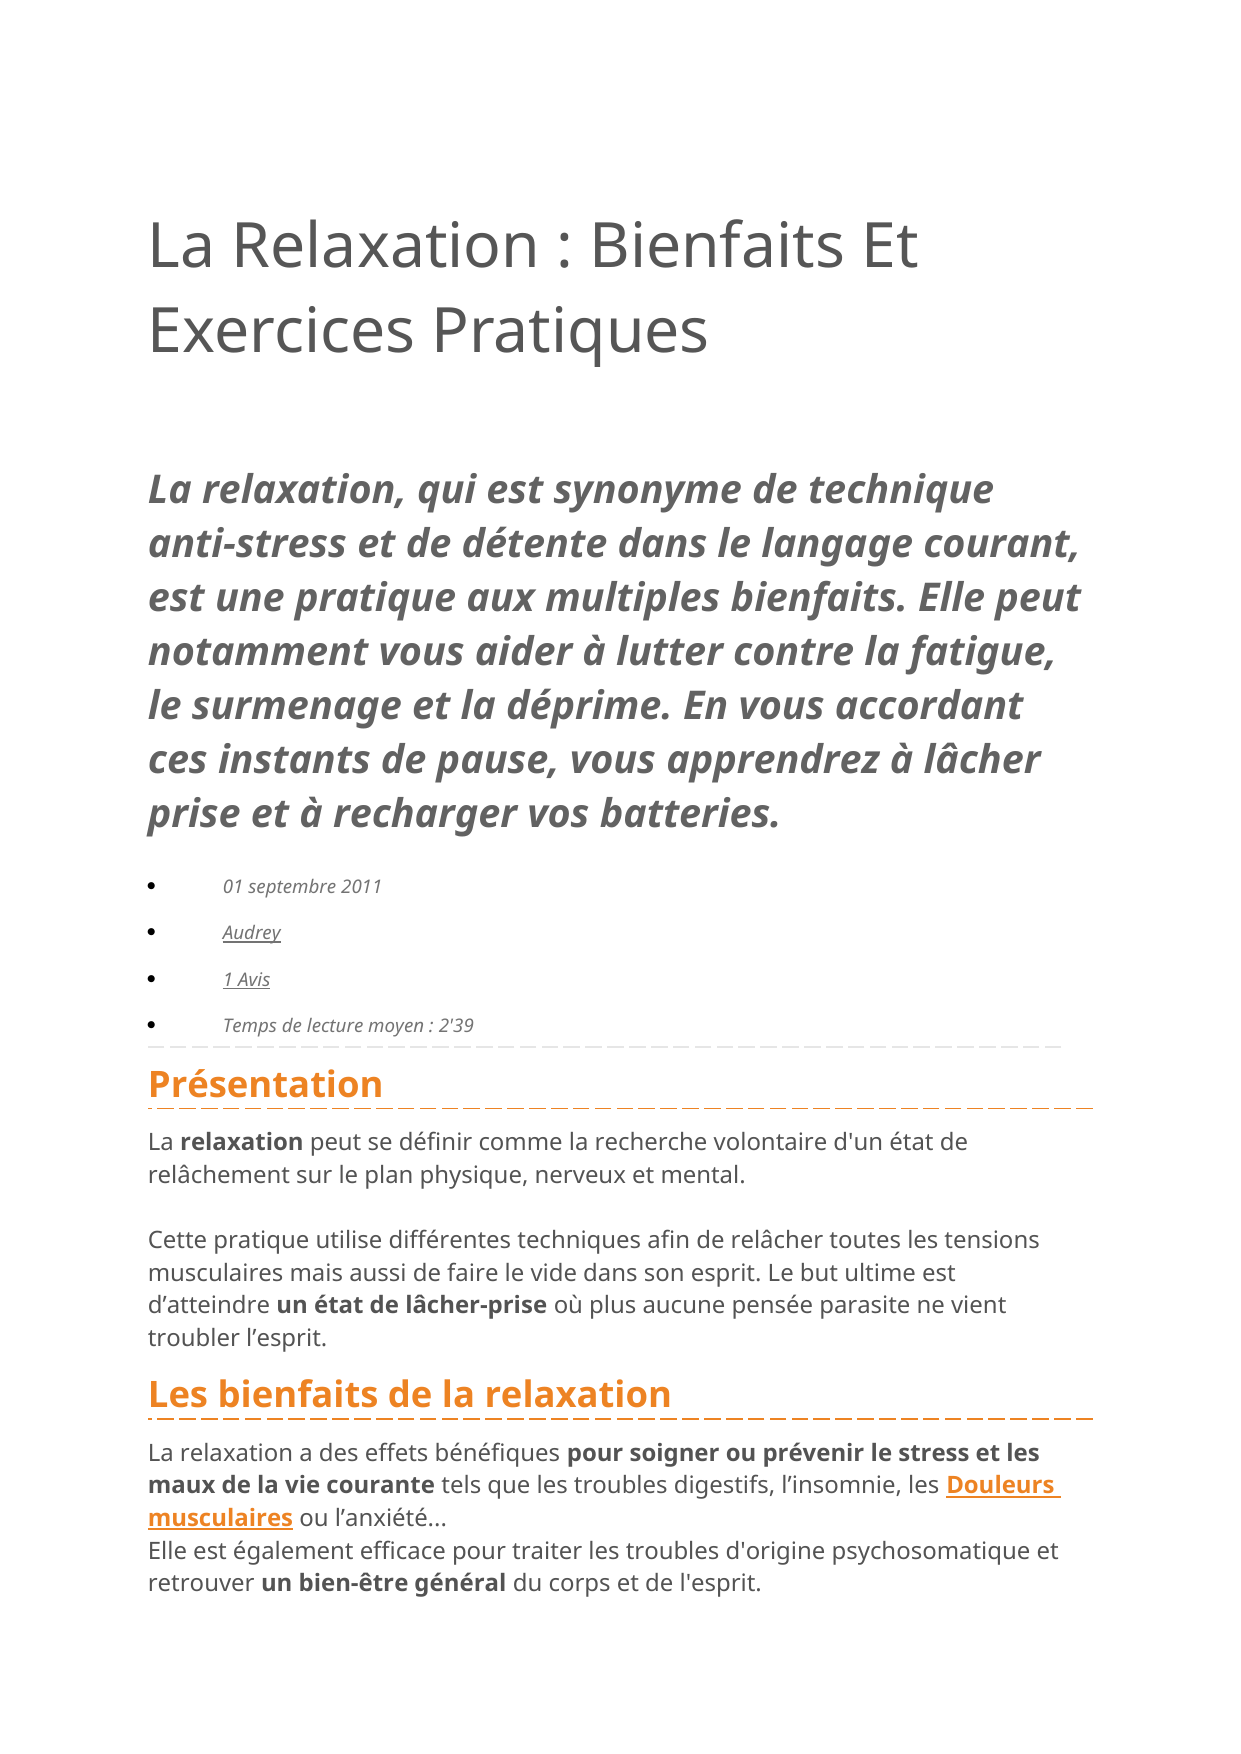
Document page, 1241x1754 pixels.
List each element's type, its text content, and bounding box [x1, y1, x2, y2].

subtitle Les bienfaits de la relaxation [148, 1369, 1093, 1420]
subtitle Présentation [148, 1058, 1093, 1109]
list 01 septembre 2011 [148, 873, 1061, 899]
list 1 Avis [148, 966, 1061, 991]
subtitle La Relaxation : Bienfaits Et Exercices Pratiques [148, 201, 1093, 371]
list Temps de lecture moyen : 2'39 [148, 1012, 1061, 1048]
text La relaxation peut se définir comme la recherche volontaire d'un état de relâchement sur le plan physique, nerveux et mental. Cette pratique utilise différentes techniques afin de relâcher toutes les tensions musculaires mais aussi de faire le vide dans son esprit. Le but ultime est d’atteindre un état de lâcher-prise où plus aucune pensée parasite ne vient troubler l’esprit. [148, 1125, 1093, 1353]
subtitle La relaxation, qui est synonyme de technique anti-stress et de détente dans le langage courant, est une pratique aux multiples bienfaits. Elle peut notamment vous aider à lutter contre la fatigue, le surmenage et la déprime. En vous accordant ces instants de pause, vous apprendrez à lâcher prise et à recharger vos batteries. [148, 462, 1093, 839]
text La relaxation a des effets bénéfiques pour soigner ou prévenir le stress et les maux de la vie courante tels que les troubles digestifs, l’insomnie, les Douleurs musculaires ou l’anxiété... Elle est également efficace pour traiter les troubles d'origine psychosomatique et retrouver un bien-être général du corps et de l'esprit. [148, 1436, 1093, 1599]
list Audrey [148, 919, 1061, 945]
